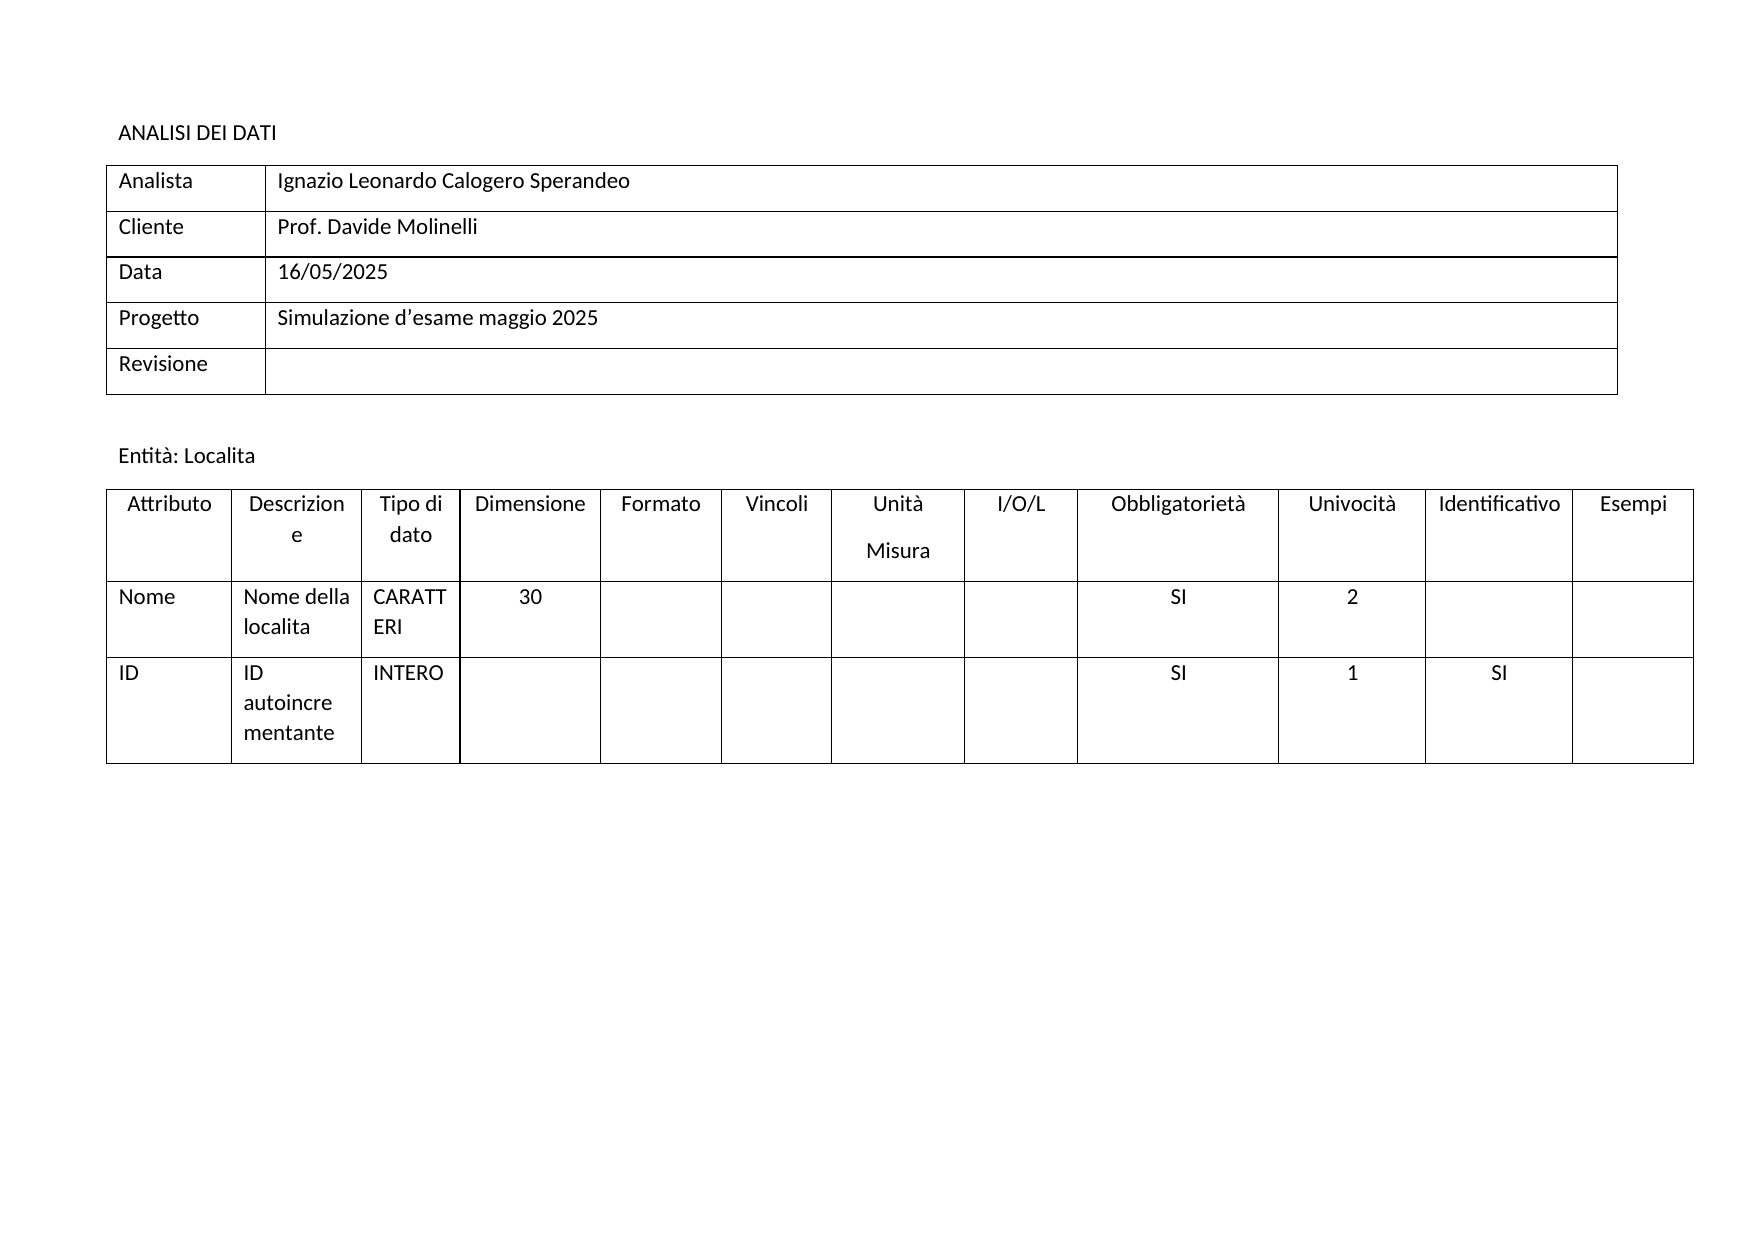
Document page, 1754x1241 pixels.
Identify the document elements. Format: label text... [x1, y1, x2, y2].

table_cell Simulazione d’esame maggio 2025 [266, 303, 1617, 348]
table_cell [266, 349, 1617, 394]
table_header Tipo di dato [362, 490, 459, 581]
table_cell [601, 658, 721, 763]
table_header Obbligatorietà [1078, 490, 1278, 581]
table_cell 30 [461, 582, 600, 657]
table_header Unità Misura [832, 490, 964, 581]
text ANALISI DEI DATI [118, 118, 1606, 146]
table_cell Cliente [107, 212, 265, 256]
table_header Attributo [107, 490, 231, 581]
table_cell SI [1078, 582, 1278, 657]
table_cell [601, 582, 721, 657]
table_cell [965, 658, 1077, 763]
table_header Ignazio Leonardo Calogero Sperandeo [266, 166, 1617, 211]
table_cell [965, 582, 1077, 657]
text Entità: Localita [118, 442, 1606, 469]
table_cell 1 [1279, 658, 1425, 763]
table_header Identificativo [1426, 490, 1572, 581]
table_header Descrizione [232, 490, 361, 581]
table_cell Data [107, 258, 265, 302]
table_cell [1573, 658, 1693, 763]
table_cell INTERO [362, 658, 459, 763]
table_header Dimensione [461, 490, 600, 581]
table_cell [1573, 582, 1693, 657]
table_cell Nome [107, 582, 231, 657]
table_cell [722, 658, 831, 763]
table_cell SI [1426, 658, 1572, 763]
table_cell [1426, 582, 1572, 657]
table_cell [461, 658, 600, 763]
table_header Analista [107, 166, 265, 211]
table_header Esempi [1573, 490, 1693, 581]
table_cell [832, 582, 964, 657]
table_cell Nome della localita [232, 582, 361, 657]
table_header Univocità [1279, 490, 1425, 581]
table_header I/O/L [965, 490, 1077, 581]
table_cell ID [107, 658, 231, 763]
table_cell Prof. Davide Molinelli [266, 212, 1617, 256]
table_cell ID autoincrementante [232, 658, 361, 763]
table_header Vincoli [722, 490, 831, 581]
table_cell Progetto [107, 303, 265, 348]
table_cell SI [1078, 658, 1278, 763]
table_cell [832, 658, 964, 763]
table_header Formato [601, 490, 721, 581]
table_cell [722, 582, 831, 657]
table_cell 2 [1279, 582, 1425, 657]
table_cell CARATTERI [362, 582, 459, 657]
table_cell Revisione [107, 349, 265, 394]
table_cell 16/05/2025 [266, 258, 1617, 302]
